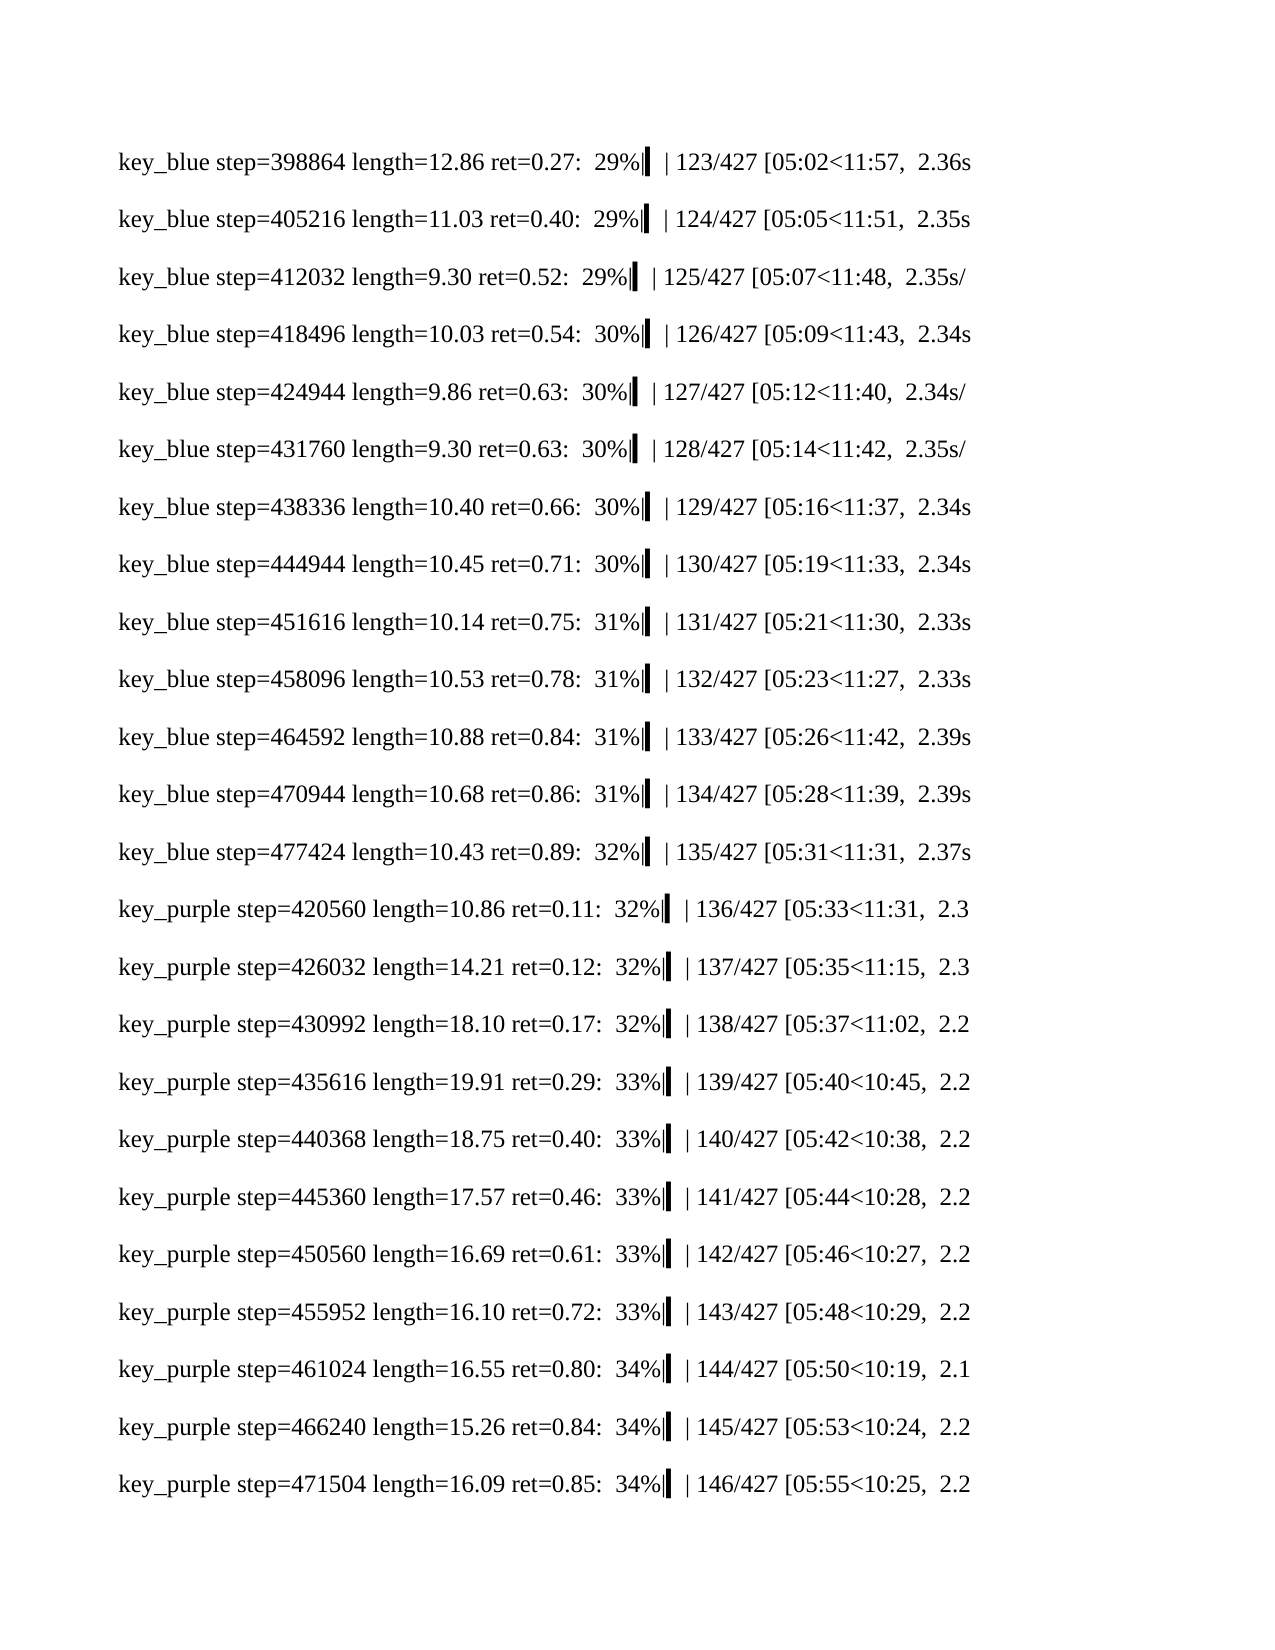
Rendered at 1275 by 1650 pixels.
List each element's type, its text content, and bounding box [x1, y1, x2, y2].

text key_blue step=458096 length=10.53 ret=0.78: 31%|▎| 132/427 [05:23<11:27, 2.33s [650, 664, 1157, 693]
text key_blue step=464592 length=10.88 ret=0.84: 31%|▎| 133/427 [05:26<11:42, 2.39s [118, 722, 645, 751]
text key_blue step=464592 length=10.88 ret=0.84: 31%|▎| 133/427 [05:26<11:42, 2.39s [650, 722, 1157, 751]
text key_purple step=420560 length=10.86 ret=0.11: 32%|▎| 136/427 [05:33<11:31, 2.3 [670, 894, 1157, 923]
text key_blue step=451616 length=10.14 ret=0.75: 31%|▎| 131/427 [05:21<11:30, 2.33s [650, 607, 1157, 636]
text key_purple step=445360 length=17.57 ret=0.46: 33%|▎| 141/427 [05:44<10:28, 2.2 [118, 1182, 666, 1211]
text key_purple step=435616 length=19.91 ret=0.29: 33%|▎| 139/427 [05:40<10:45, 2.2 [118, 1067, 666, 1096]
text key_blue step=477424 length=10.43 ret=0.89: 32%|▎| 135/427 [05:31<11:31, 2.37s [118, 837, 645, 866]
text key_blue step=444944 length=10.45 ret=0.71: 30%|▎| 130/427 [05:19<11:33, 2.34s [650, 549, 1157, 578]
text key_purple step=461024 length=16.55 ret=0.80: 34%|▎| 144/427 [05:50<10:19, 2.1 [671, 1354, 1157, 1383]
text key_blue step=438336 length=10.40 ret=0.66: 30%|▎| 129/427 [05:16<11:37, 2.34s [650, 492, 1157, 521]
text key_blue step=398864 length=12.86 ret=0.27: 29%|▎| 123/427 [05:02<11:57, 2.36s [650, 147, 1157, 176]
text key_blue step=398864 length=12.86 ret=0.27: 29%|▎| 123/427 [05:02<11:57, 2.36s [118, 147, 645, 176]
text key_blue step=451616 length=10.14 ret=0.75: 31%|▎| 131/427 [05:21<11:30, 2.33s [118, 607, 645, 636]
text key_purple step=435616 length=19.91 ret=0.29: 33%|▎| 139/427 [05:40<10:45, 2.2 [671, 1067, 1157, 1096]
text key_purple step=471504 length=16.09 ret=0.85: 34%|▎| 146/427 [05:55<10:25, 2.2 [671, 1469, 1157, 1498]
text key_blue step=438336 length=10.40 ret=0.66: 30%|▎| 129/427 [05:16<11:37, 2.34s [118, 492, 645, 521]
text key_purple step=440368 length=18.75 ret=0.40: 33%|▎| 140/427 [05:42<10:38, 2.2 [671, 1124, 1157, 1153]
text key_blue step=458096 length=10.53 ret=0.78: 31%|▎| 132/427 [05:23<11:27, 2.33s [118, 664, 645, 693]
text key_purple step=466240 length=15.26 ret=0.84: 34%|▎| 145/427 [05:53<10:24, 2.2 [118, 1412, 666, 1441]
text key_purple step=450560 length=16.69 ret=0.61: 33%|▎| 142/427 [05:46<10:27, 2.2 [671, 1239, 1157, 1268]
text key_blue step=424944 length=9.86 ret=0.63: 30%|▎| 127/427 [05:12<11:40, 2.34s/ [118, 377, 632, 406]
text key_blue step=405216 length=11.03 ret=0.40: 29%|▎| 124/427 [05:05<11:51, 2.35s [118, 204, 644, 233]
text key_blue step=477424 length=10.43 ret=0.89: 32%|▎| 135/427 [05:31<11:31, 2.37s [650, 837, 1157, 866]
text key_blue step=405216 length=11.03 ret=0.40: 29%|▎| 124/427 [05:05<11:51, 2.35s [649, 204, 1157, 233]
text key_purple step=440368 length=18.75 ret=0.40: 33%|▎| 140/427 [05:42<10:38, 2.2 [118, 1124, 666, 1153]
text key_blue step=418496 length=10.03 ret=0.54: 30%|▎| 126/427 [05:09<11:43, 2.34s [118, 319, 645, 348]
text key_blue step=412032 length=9.30 ret=0.52: 29%|▎| 125/427 [05:07<11:48, 2.35s/ [118, 262, 632, 291]
text key_purple step=450560 length=16.69 ret=0.61: 33%|▎| 142/427 [05:46<10:27, 2.2 [118, 1239, 666, 1268]
text key_blue step=431760 length=9.30 ret=0.63: 30%|▎| 128/427 [05:14<11:42, 2.35s/ [118, 434, 632, 463]
text key_blue step=418496 length=10.03 ret=0.54: 30%|▎| 126/427 [05:09<11:43, 2.34s [650, 319, 1157, 348]
text key_purple step=455952 length=16.10 ret=0.72: 33%|▎| 143/427 [05:48<10:29, 2.2 [671, 1297, 1157, 1326]
text key_blue step=412032 length=9.30 ret=0.52: 29%|▎| 125/427 [05:07<11:48, 2.35s/ [637, 262, 1157, 291]
text key_purple step=426032 length=14.21 ret=0.12: 32%|▎| 137/427 [05:35<11:15, 2.3 [671, 952, 1157, 981]
text key_blue step=431760 length=9.30 ret=0.63: 30%|▎| 128/427 [05:14<11:42, 2.35s/ [637, 434, 1157, 463]
text key_purple step=461024 length=16.55 ret=0.80: 34%|▎| 144/427 [05:50<10:19, 2.1 [118, 1354, 666, 1383]
text key_blue step=470944 length=10.68 ret=0.86: 31%|▎| 134/427 [05:28<11:39, 2.39s [650, 779, 1157, 808]
text key_purple step=466240 length=15.26 ret=0.84: 34%|▎| 145/427 [05:53<10:24, 2.2 [671, 1412, 1157, 1441]
text key_purple step=430992 length=18.10 ret=0.17: 32%|▎| 138/427 [05:37<11:02, 2.2 [118, 1009, 666, 1038]
text key_purple step=420560 length=10.86 ret=0.11: 32%|▎| 136/427 [05:33<11:31, 2.3 [118, 894, 665, 923]
text key_blue step=444944 length=10.45 ret=0.71: 30%|▎| 130/427 [05:19<11:33, 2.34s [118, 549, 645, 578]
text key_blue step=424944 length=9.86 ret=0.63: 30%|▎| 127/427 [05:12<11:40, 2.34s/ [637, 377, 1157, 406]
text key_purple step=430992 length=18.10 ret=0.17: 32%|▎| 138/427 [05:37<11:02, 2.2 [671, 1009, 1157, 1038]
text key_purple step=471504 length=16.09 ret=0.85: 34%|▎| 146/427 [05:55<10:25, 2.2 [118, 1469, 666, 1498]
text key_purple step=455952 length=16.10 ret=0.72: 33%|▎| 143/427 [05:48<10:29, 2.2 [118, 1297, 666, 1326]
text key_purple step=445360 length=17.57 ret=0.46: 33%|▎| 141/427 [05:44<10:28, 2.2 [671, 1182, 1157, 1211]
text key_purple step=426032 length=14.21 ret=0.12: 32%|▎| 137/427 [05:35<11:15, 2.3 [118, 952, 666, 981]
text key_blue step=470944 length=10.68 ret=0.86: 31%|▎| 134/427 [05:28<11:39, 2.39s [118, 779, 645, 808]
